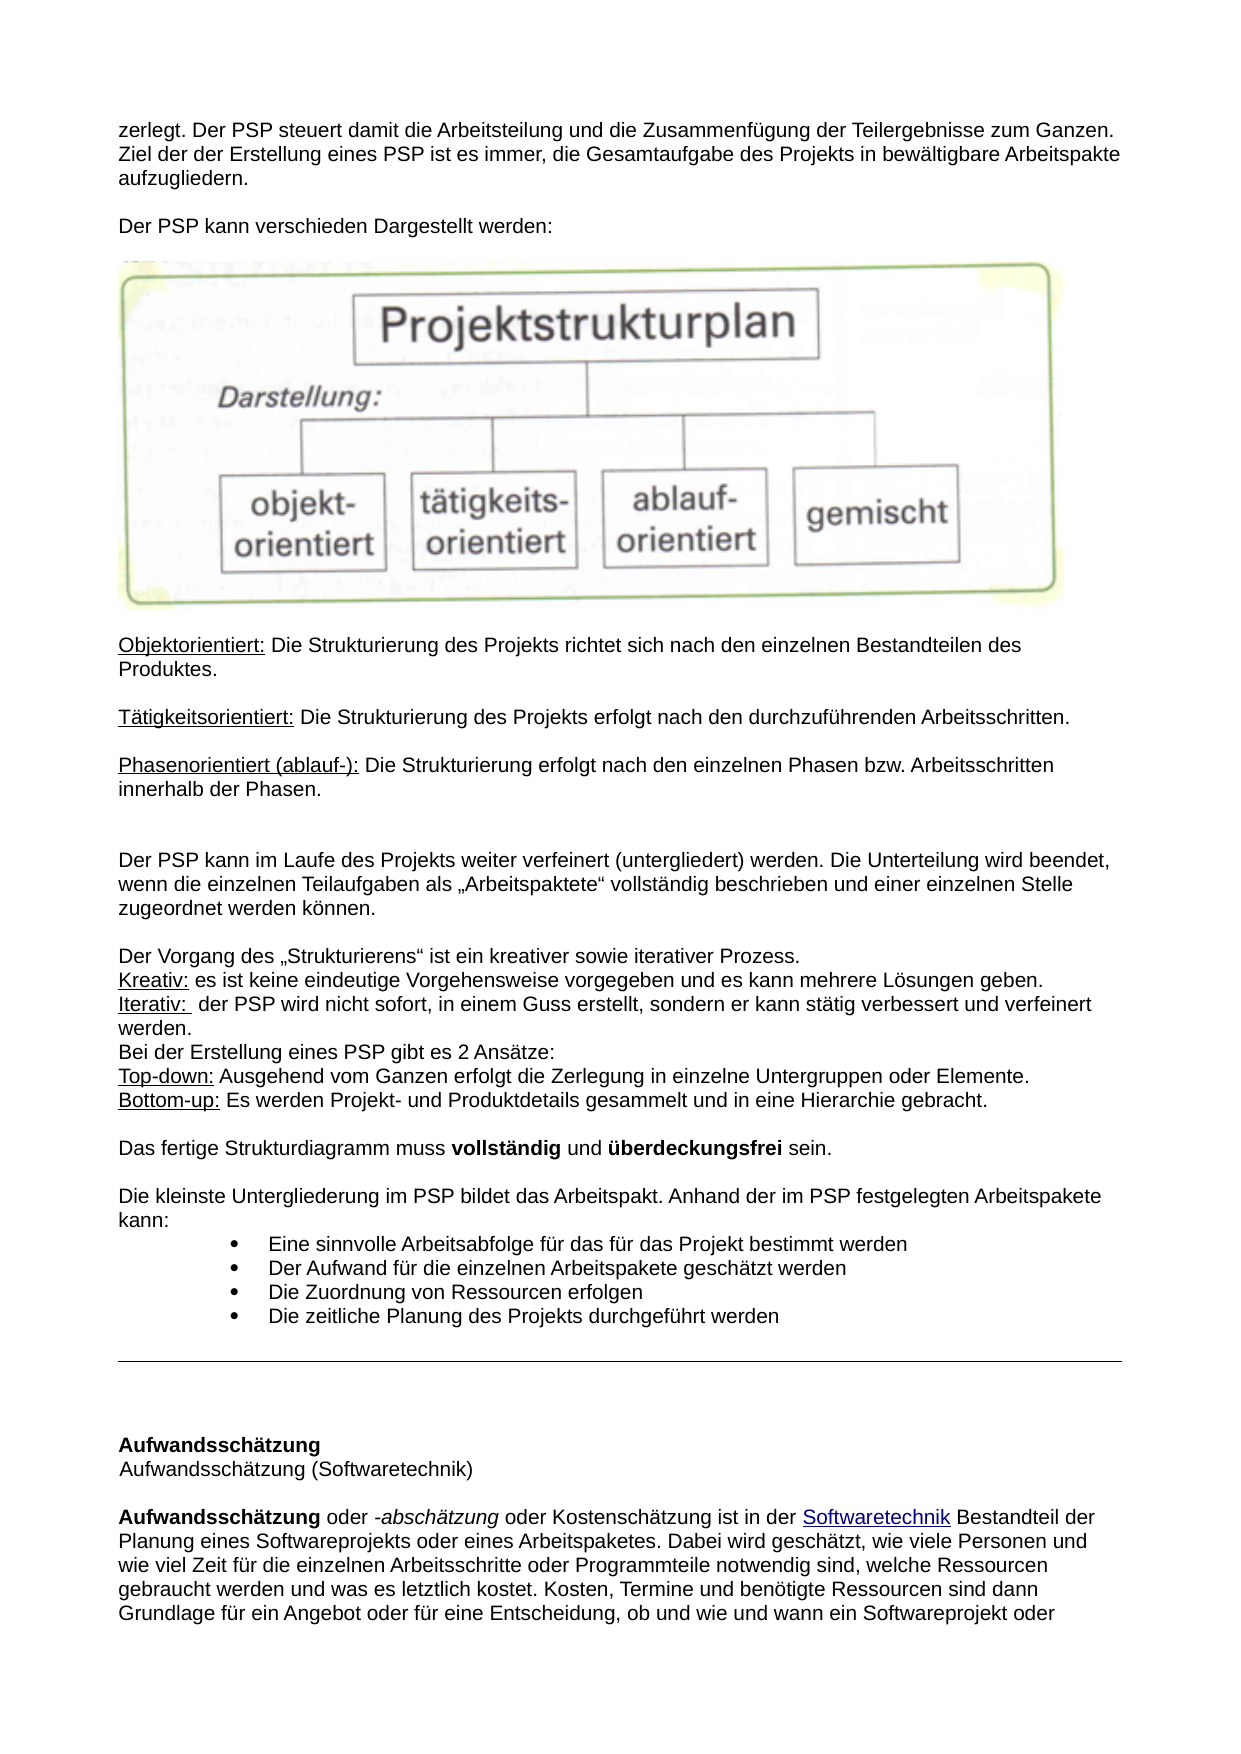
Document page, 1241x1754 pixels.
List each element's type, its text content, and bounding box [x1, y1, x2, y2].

text Der Vorgang des „Strukturierens“ ist ein kreativer sowie iterativer Prozess. [118, 944, 1122, 968]
text Objektorientiert: Die Strukturierung des Projekts richtet sich nach den einzelnen Bestandteilen des Produktes. [118, 633, 1122, 681]
text zerlegt. Der PSP steuert damit die Arbeitsteilung und die Zusammenfügung der Teilergebnisse zum Ganzen. Ziel der der Erstellung eines PSP ist es immer, die Gesamtaufgabe des Projekts in bewältigbare Arbeitspakte aufzugliedern. [118, 118, 1122, 190]
text Der PSP kann verschieden Dargestellt werden: [118, 214, 1122, 238]
text Die kleinste Untergliederung im PSP bildet das Arbeitspakt. Anhand der im PSP festgelegten Arbeitspakete kann: [118, 1184, 1122, 1232]
text Phasenorientiert (ablauf-): Die Strukturierung erfolgt nach den einzelnen Phasen bzw. Arbeitsschritten innerhalb der Phasen. [118, 752, 1122, 800]
text Bei der Erstellung eines PSP gibt es 2 Ansätze: [118, 1040, 1122, 1064]
text Top-down: Ausgehend vom Ganzen erfolgt die Zerlegung in einzelne Untergruppen oder Elemente. [118, 1064, 1122, 1088]
text Aufwandsschätzung [118, 1433, 1122, 1457]
list Die zeitliche Planung des Projekts durchgeführt werden [231, 1304, 1122, 1328]
subtitle Aufwandsschätzung (Softwaretechnik) [119, 1457, 1122, 1481]
text Bottom-up: Es werden Projekt- und Produktdetails gesammelt und in eine Hierarchie gebracht. [118, 1088, 1122, 1112]
text Der PSP kann im Laufe des Projekts weiter verfeinert (untergliedert) werden. Die Unterteilung wird beendet, wenn die einzelnen Teilaufgaben als „Arbeitspaktete“ vollständig beschrieben und einer einzelnen Stelle zugeordnet werden können. [118, 848, 1122, 920]
list Eine sinnvolle Arbeitsabfolge für das für das Projekt bestimmt werden [231, 1232, 1122, 1256]
text Tätigkeitsorientiert: Die Strukturierung des Projekts erfolgt nach den durchzuführenden Arbeitsschritten. [118, 704, 1122, 728]
picture [118, 261, 1064, 609]
text Iterativ: der PSP wird nicht sofort, in einem Guss erstellt, sondern er kann stätig verbessert und verfeinert werden. [118, 992, 1122, 1040]
list Die Zuordnung von Ressourcen erfolgen [231, 1280, 1122, 1304]
text Kreativ: es ist keine eindeutige Vorgehensweise vorgegeben und es kann mehrere Lösungen geben. [118, 968, 1122, 992]
text Das fertige Strukturdiagramm muss vollständig und überdeckungsfrei sein. [118, 1136, 1122, 1160]
text Aufwandsschätzung oder -abschätzung oder Kostenschätzung ist in der Softwaretechnik Bestandteil der Planung eines Softwareprojekts oder eines Arbeitspaketes. Dabei wird geschätzt, wie viele Personen und wie viel Zeit für die einzelnen Arbeitsschritte oder Programmteile notwendig sind, welche Ressourcen gebraucht werden und was es letztlich kostet. Kosten, Termine und benötigte Ressourcen sind dann Grundlage für ein Angebot oder für eine Entscheidung, ob und wie und wann ein Softwareprojekt oder [118, 1504, 1122, 1624]
list Der Aufwand für die einzelnen Arbeitspakete geschätzt werden [231, 1256, 1122, 1280]
